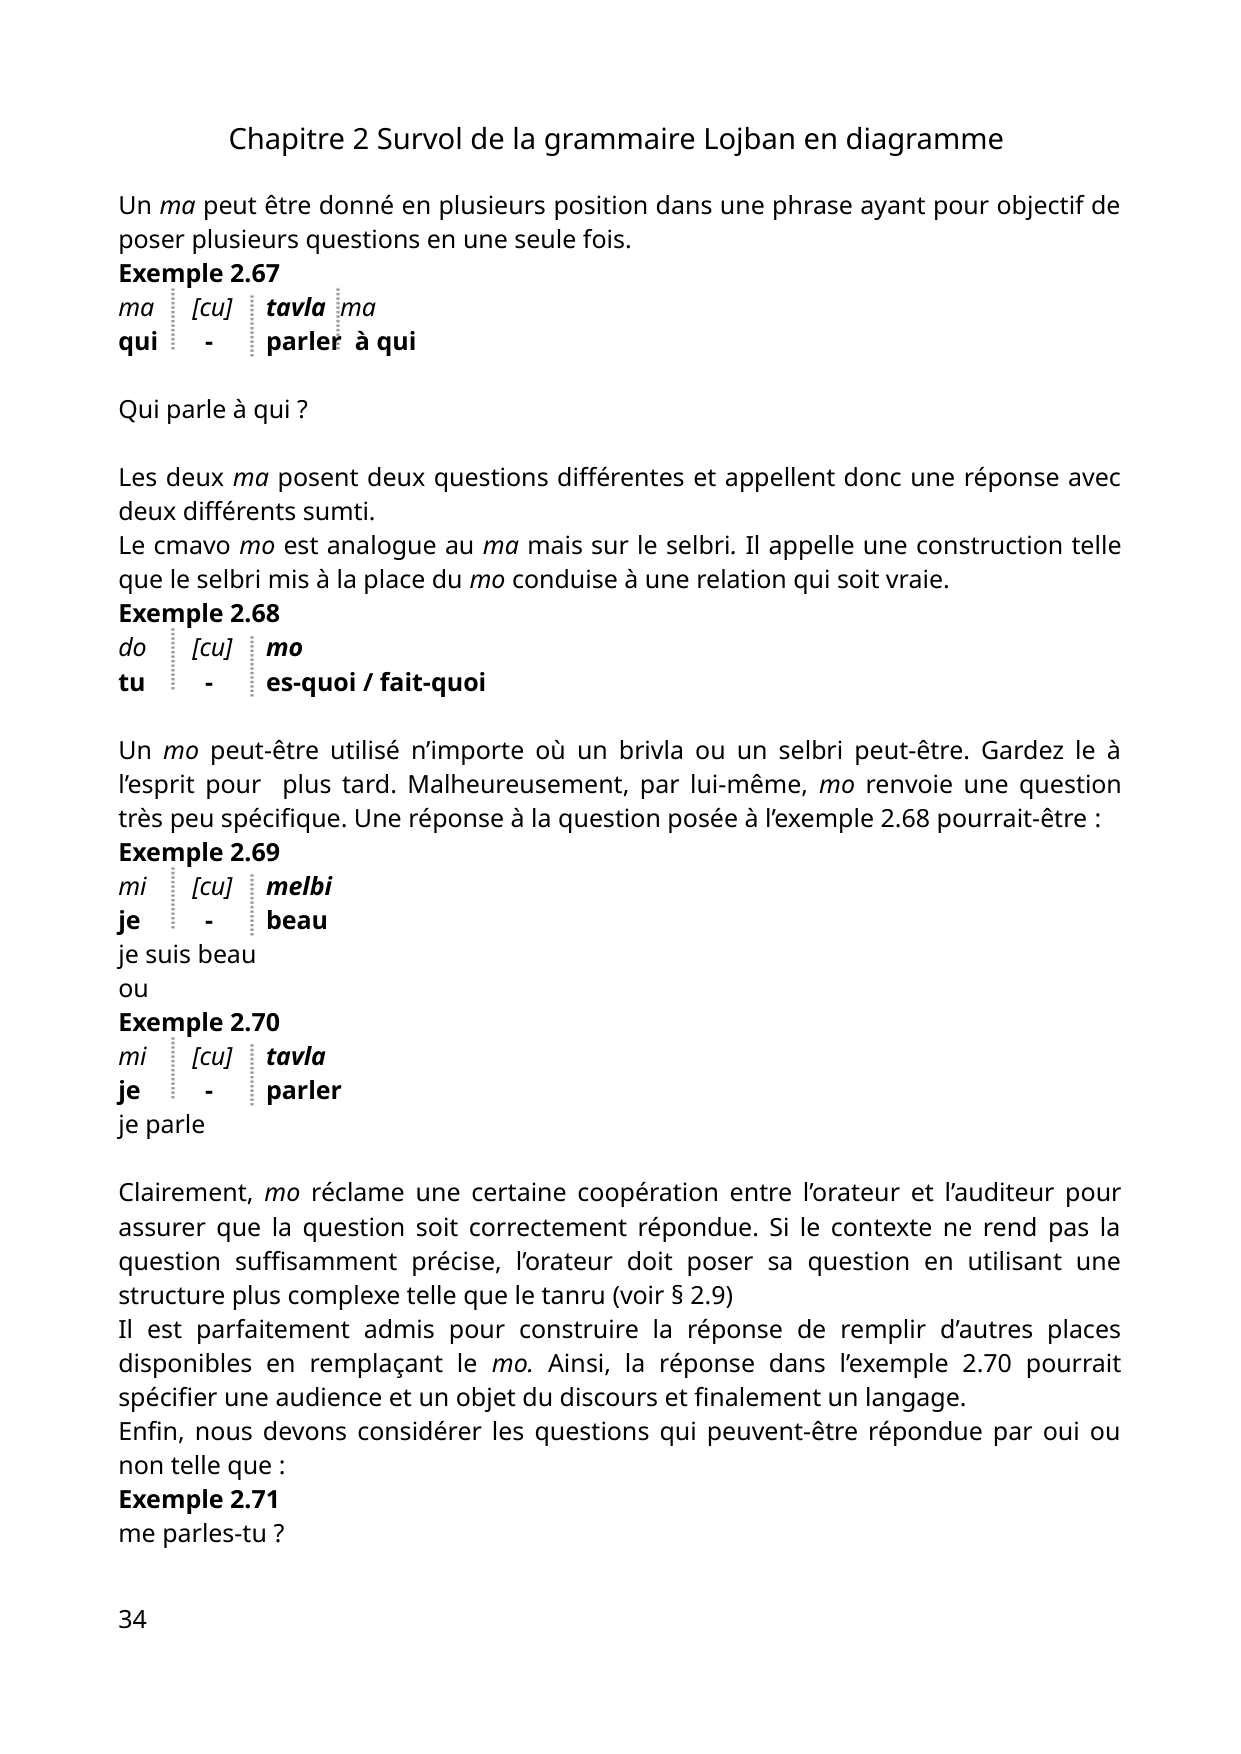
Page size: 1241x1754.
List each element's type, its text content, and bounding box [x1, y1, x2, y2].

text je suis beau [118, 937, 1122, 971]
text do [118, 630, 165, 664]
text ma [cu] tavla ma [262, 289, 330, 323]
picture [165, 622, 183, 694]
text Exemple 2.67 [118, 255, 1122, 289]
text [cu] [183, 1039, 244, 1073]
text - parler à qui [262, 323, 1122, 358]
text Exemple 2.70 [118, 1005, 1122, 1039]
text mo [262, 630, 1122, 664]
text ma [cu] tavla ma [118, 289, 165, 323]
text [cu] [183, 868, 244, 903]
picture [244, 1038, 262, 1110]
text Enfin, nous devons considérer les questions qui peuvent-être répondue par oui ou non telle que : [118, 1413, 1122, 1482]
text je [118, 1073, 244, 1107]
picture [244, 289, 262, 361]
picture [165, 282, 183, 354]
text - es-quoi / fait-quoi [262, 664, 1122, 698]
text - beau [262, 903, 1122, 937]
text Exemple 2.68 [118, 596, 1122, 630]
text tu [118, 664, 244, 698]
text ma [cu] tavla ma [183, 289, 244, 323]
text Qui parle à qui ? [118, 392, 1122, 426]
text Le cmavo mo est analogue au ma mais sur le selbri. Il appelle une construction telle que le selbri mis à la place du mo conduise à une relation qui soit vraie. [118, 528, 1122, 596]
picture [165, 1031, 183, 1103]
picture [244, 868, 262, 940]
picture [330, 282, 348, 354]
text melbi [262, 868, 1122, 903]
picture [165, 861, 183, 933]
text ou [118, 971, 1122, 1005]
text tavla [262, 1039, 1122, 1073]
text Il est parfaitement admis pour construire la réponse de remplir d’autres places disponibles en remplaçant le mo. Ainsi, la réponse dans l’exemple 2.70 pourrait spécifier une audience et un objet du discours et finalement un langage. [118, 1311, 1122, 1413]
text Exemple 2.71 [118, 1482, 1122, 1516]
text je parle [118, 1107, 1122, 1141]
text Un ma peut être donné en plusieurs position dans une phrase ayant pour objectif de poser plusieurs questions en une seule fois. [118, 187, 1122, 255]
text qui [118, 323, 244, 358]
text mi [118, 1039, 165, 1073]
text Un mo peut-être utilisé n’importe où un brivla ou un selbri peut-être. Gardez le à l’esprit pour plus tard. Malheureusement, par lui-même, mo renvoie une question très peu spécifique. Une réponse à la question posée à l’exemple 2.68 pourrait-être : [118, 732, 1122, 834]
text ma [cu] tavla ma [348, 289, 1122, 323]
text je [118, 903, 244, 937]
picture [244, 630, 262, 701]
text me parles-tu ? [118, 1516, 1122, 1550]
text Exemple 2.69 [118, 834, 1122, 868]
text Clairement, mo réclame une certaine coopération entre l’orateur et l’auditeur pour assurer que la question soit correctement répondue. Si le contexte ne rend pas la question suffisamment précise, l’orateur doit poser sa question en utilisant une structure plus complexe telle que le tanru (voir § 2.9) [118, 1175, 1122, 1311]
text Les deux ma posent deux questions différentes et appellent donc une réponse avec deux différents sumti. [118, 460, 1122, 528]
text mi [118, 868, 165, 903]
text [cu] [183, 630, 244, 664]
text - parler [262, 1073, 1122, 1107]
